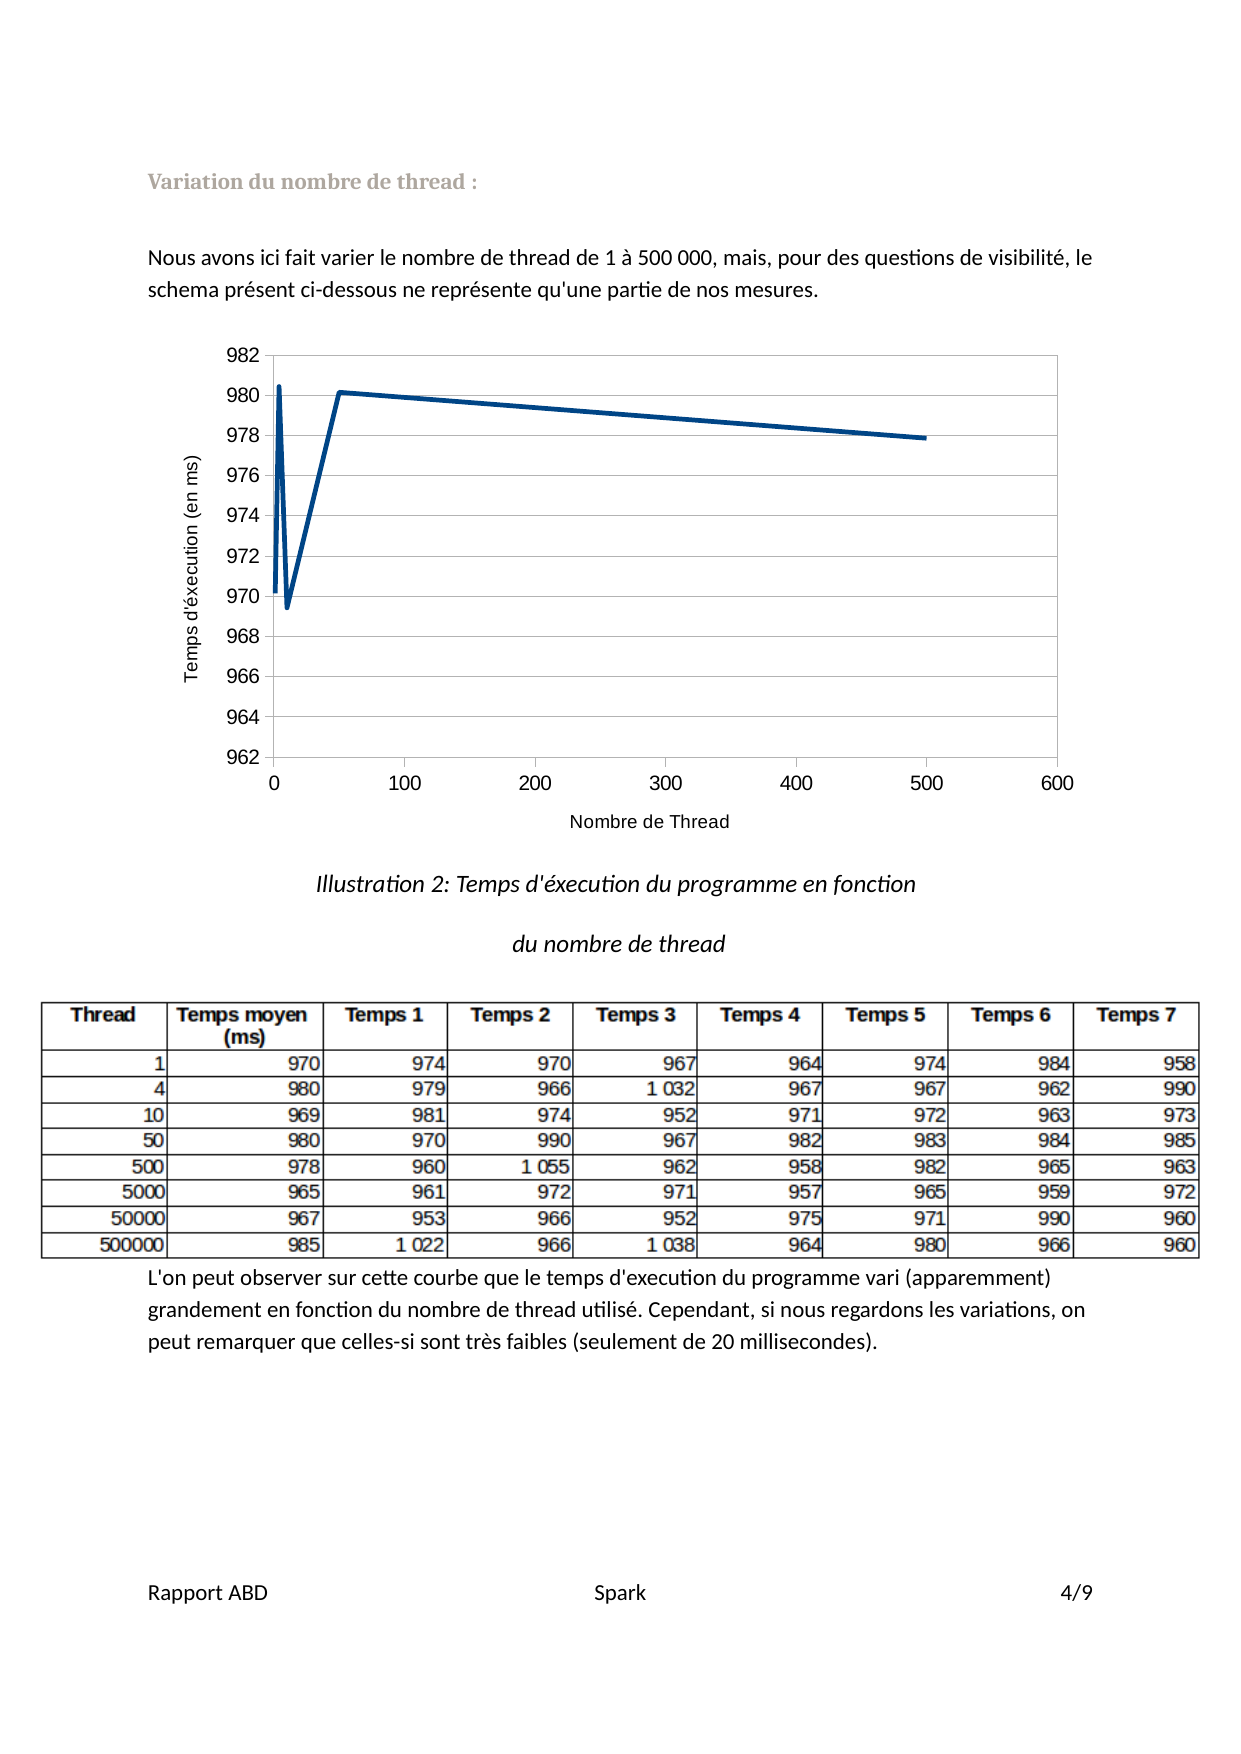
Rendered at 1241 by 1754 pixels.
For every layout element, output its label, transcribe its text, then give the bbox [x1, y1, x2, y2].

text L'on peut observer sur cette courbe que le temps d'execution du programme vari (apparemment) grandement en fonction du nombre de thread utilisé. Cependant, si nous regardons les variations, on peut remarquer que celles-si sont très faibles (seulement de 20 millisecondes). [148, 1263, 1093, 1355]
picture [37, 998, 1204, 1263]
subtitle Variation du nombre de thread : [148, 168, 1093, 195]
text [148, 899, 1093, 929]
text [148, 959, 1093, 998]
text du nombre de thread [148, 929, 1093, 959]
text [148, 320, 1093, 332]
text Nous avons ici fait varier le nombre de thread de 1 à 500 000, mais, pour des questions de visibilité, le schema présent ci-dessous ne représente qu'une partie de nos mesures. [148, 243, 1093, 303]
text Illustration 2: Temps d'éxecution du programme en fonction [148, 864, 1093, 899]
